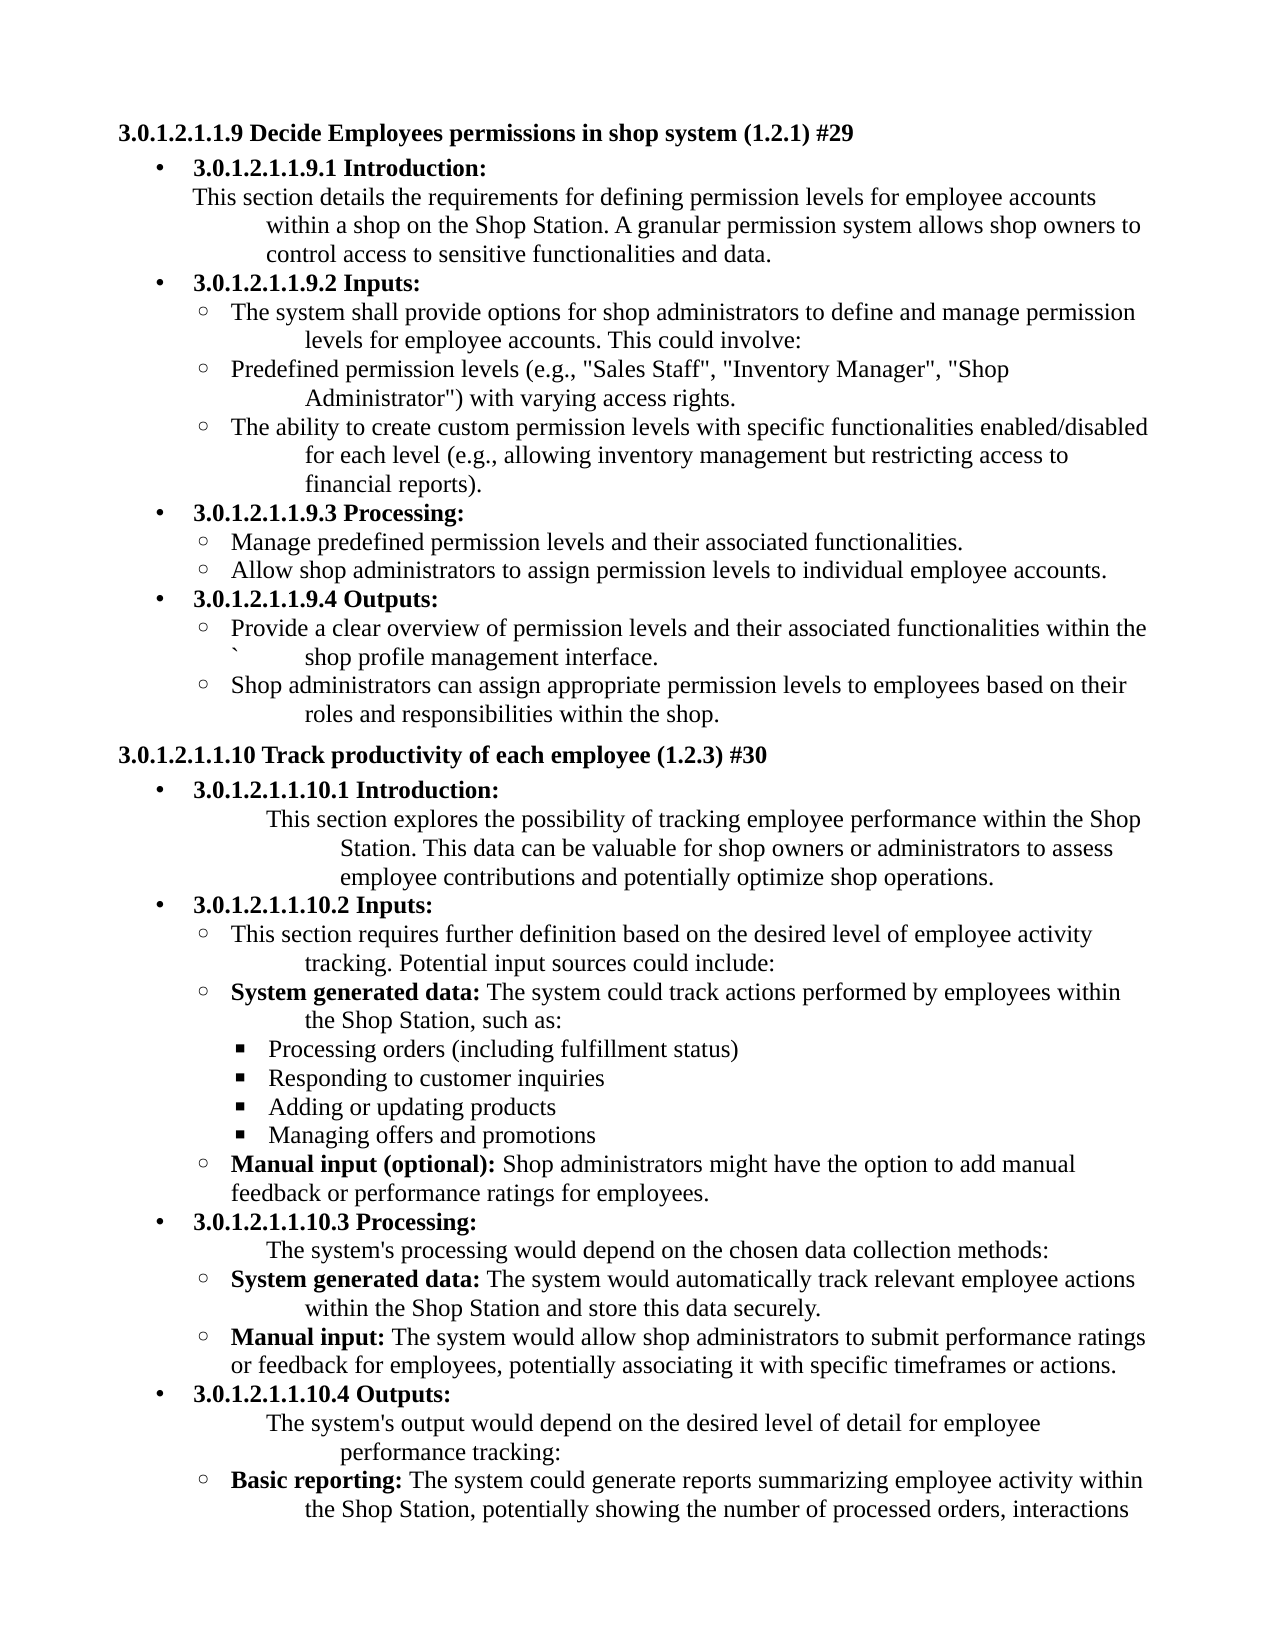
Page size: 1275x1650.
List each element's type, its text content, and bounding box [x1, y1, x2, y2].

list Basic reporting: The system could generate reports summarizing employee activity within the Shop Station, potentially showing the number of processed orders, interactions [193, 1466, 1157, 1523]
list 3.0.1.2.1.1.10.1 Introduction: [156, 776, 1157, 804]
list Manage predefined permission levels and their associated functionalities. [193, 527, 1157, 556]
list 3.0.1.2.1.1.9.1 Introduction: [156, 153, 1157, 182]
list This section requires further definition based on the desired level of employee activity tracking. Potential input sources could include: [193, 919, 1157, 977]
subtitle 3.0.1.2.1.1.10 Track productivity of each employee (1.2.3) #30 [118, 741, 1157, 769]
list 3.0.1.2.1.1.9.3 Processing: [156, 498, 1157, 527]
list Manual input: The system would allow shop administrators to submit performance ratings or feedback for employees, potentially associating it with specific timeframes or actions. [193, 1322, 1157, 1379]
list 3.0.1.2.1.1.10.4 Outputs: [156, 1379, 1157, 1408]
subtitle 3.0.1.2.1.1.9 Decide Employees permissions in shop system (1.2.1) #29 [118, 118, 1157, 147]
list The system shall provide options for shop administrators to define and manage permission levels for employee accounts. This could involve: [193, 297, 1157, 354]
list Managing offers and promotions [231, 1121, 1157, 1149]
list Responding to customer inquiries [231, 1063, 1157, 1092]
list 3.0.1.2.1.1.10.2 Inputs: [156, 891, 1157, 919]
list System generated data: The system could track actions performed by employees within the Shop Station, such as: [193, 977, 1157, 1034]
text The system's output would depend on the desired level of detail for employee performance tracking: [118, 1408, 1157, 1466]
text The system's processing would depend on the chosen data collection methods: [118, 1236, 1157, 1264]
list Shop administrators can assign appropriate permission levels to employees based on their roles and responsibilities within the shop. [193, 671, 1157, 728]
list Manual input (optional): Shop administrators might have the option to add manual feedback or performance ratings for employees. [193, 1149, 1157, 1207]
list Processing orders (including fulfillment status) [231, 1034, 1157, 1063]
list Adding or updating products [231, 1092, 1157, 1121]
text This section explores the possibility of tracking employee performance within the Shop Station. This data can be valuable for shop owners or administrators to assess employee contributions and potentially optimize shop operations. [266, 804, 1157, 891]
list 3.0.1.2.1.1.9.4 Outputs: [156, 584, 1157, 613]
list Predefined permission levels (e.g., "Sales Staff", "Inventory Manager", "Shop Administrator") with varying access rights. [193, 354, 1157, 412]
list System generated data: The system would automatically track relevant employee actions within the Shop Station and store this data securely. [193, 1264, 1157, 1322]
list 3.0.1.2.1.1.9.2 Inputs: [156, 268, 1157, 297]
list The ability to create custom permission levels with specific functionalities enabled/disabled for each level (e.g., allowing inventory management but restricting access to financial reports). [193, 412, 1157, 498]
list Allow shop administrators to assign permission levels to individual employee accounts. [193, 556, 1157, 584]
list Provide a clear overview of permission levels and their associated functionalities within the ` shop profile management interface. [193, 613, 1157, 671]
text This section details the requirements for defining permission levels for employee accounts within a shop on the Shop Station. A granular permission system allows shop owners to control access to sensitive functionalities and data. [192, 182, 1157, 268]
list 3.0.1.2.1.1.10.3 Processing: [156, 1207, 1157, 1236]
